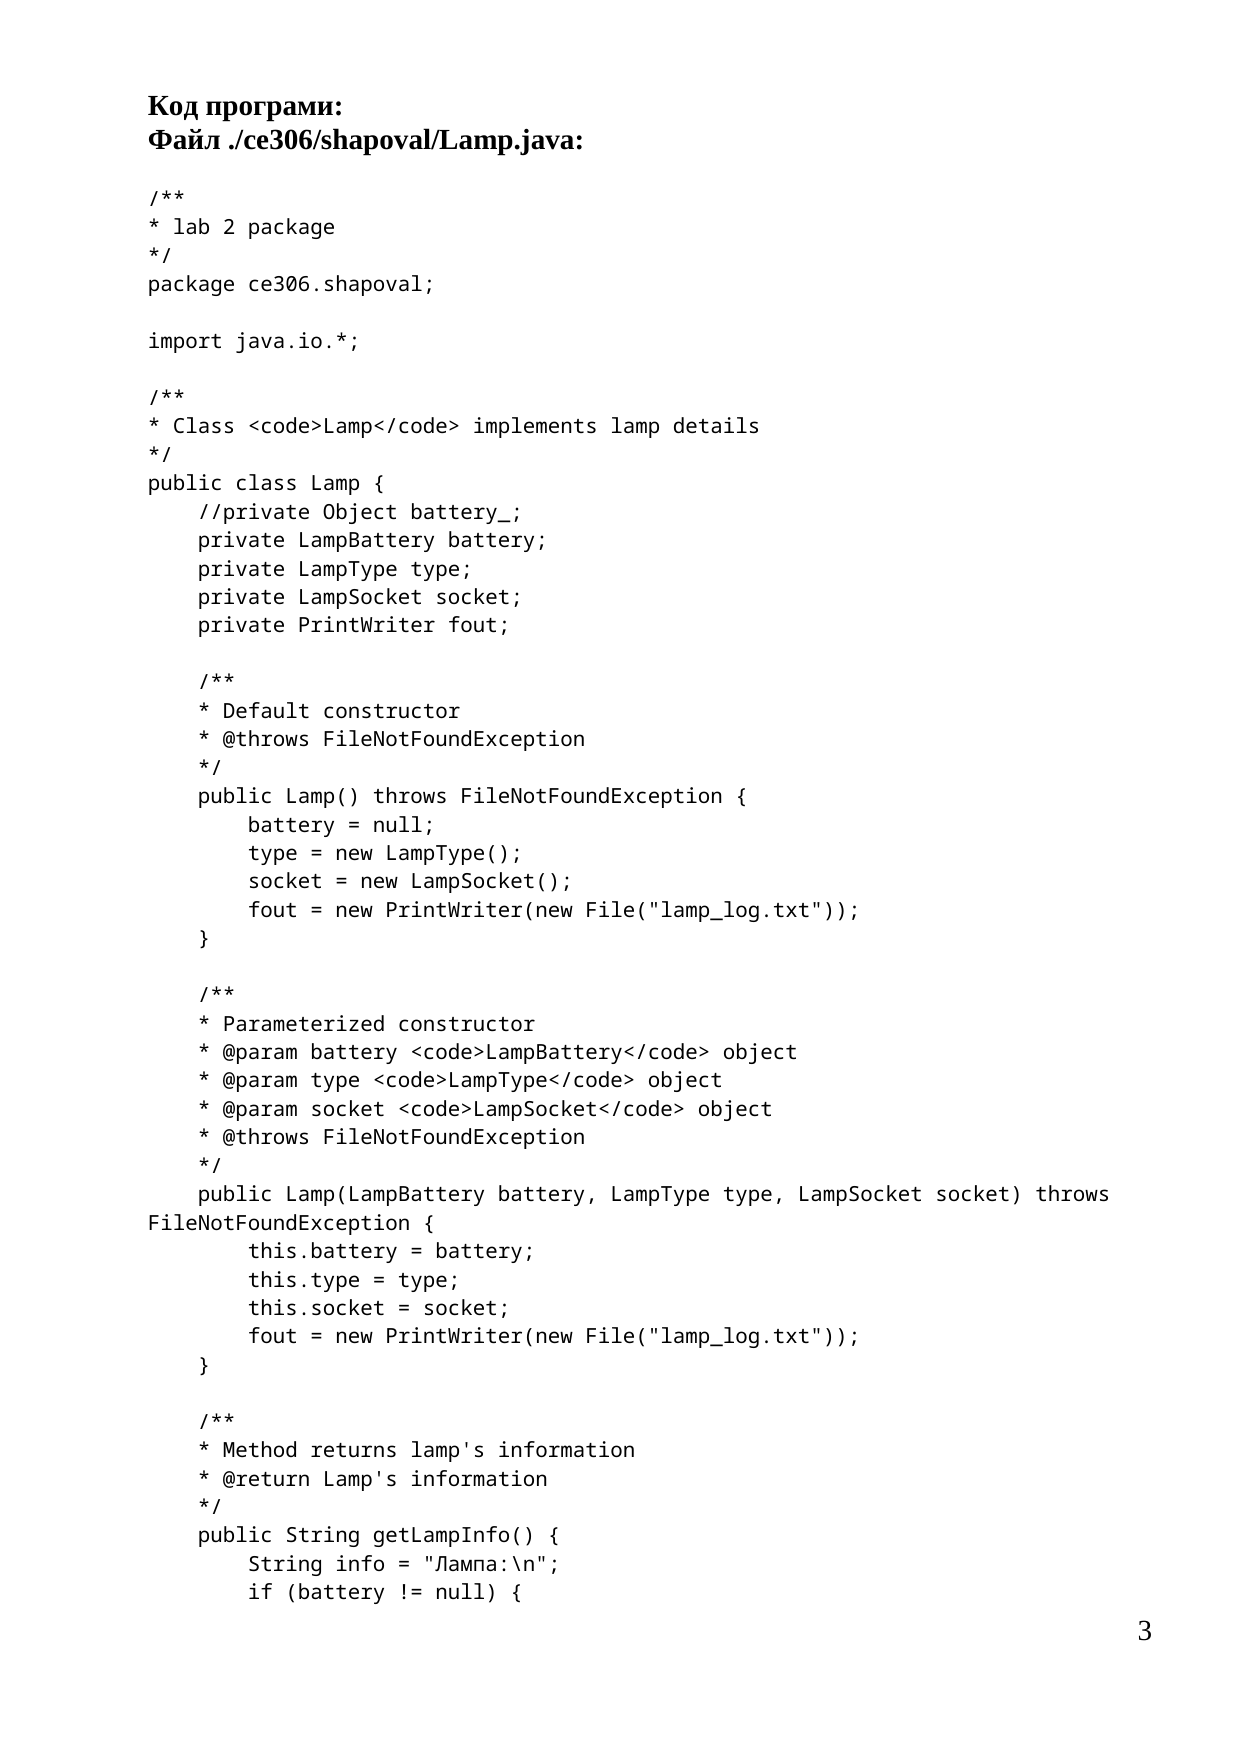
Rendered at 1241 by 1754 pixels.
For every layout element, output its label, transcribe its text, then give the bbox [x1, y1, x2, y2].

text String info = "Лампа:\n"; [148, 1549, 1152, 1577]
text import java.io.*; [148, 326, 1152, 355]
text * @throws FileNotFoundException [148, 1122, 1152, 1151]
text * Default constructor [148, 696, 1152, 724]
text private PrintWriter fout; [148, 611, 1152, 639]
text /** [148, 980, 1152, 1009]
text * lab 2 package [148, 212, 1152, 241]
text /** [148, 667, 1152, 696]
text * Class <code>Lamp</code> implements lamp details [148, 412, 1152, 440]
text this.socket = socket; [148, 1293, 1152, 1322]
text fout = new PrintWriter(new File("lamp_log.txt")); [148, 1322, 1152, 1350]
text * @return Lamp's information [148, 1464, 1152, 1492]
text * @param type <code>LampType</code> object [148, 1066, 1152, 1094]
text /** [148, 383, 1152, 412]
text */ [148, 241, 1152, 269]
text battery = null; [148, 810, 1152, 838]
text this.battery = battery; [148, 1236, 1152, 1265]
text public class Lamp { [148, 468, 1152, 497]
text public String getLampInfo() { [148, 1521, 1152, 1549]
text public Lamp(LampBattery battery, LampType type, LampSocket socket) throws FileNotFoundException { [148, 1179, 1152, 1236]
text Файл ./ce306/shapoval/Lamp.java: [148, 122, 1152, 156]
text * @param socket <code>LampSocket</code> object [148, 1094, 1152, 1122]
text */ [148, 1151, 1152, 1179]
text */ [148, 440, 1152, 468]
text * Parameterized constructor [148, 1009, 1152, 1037]
text private LampSocket socket; [148, 582, 1152, 611]
text /** [148, 1407, 1152, 1435]
text */ [148, 753, 1152, 781]
text package ce306.shapoval; [148, 269, 1152, 298]
text //private Object battery_; [148, 497, 1152, 525]
text } [148, 923, 1152, 952]
text Код програми: [148, 88, 1152, 122]
text * @throws FileNotFoundException [148, 724, 1152, 753]
text private LampBattery battery; [148, 525, 1152, 554]
text private LampType type; [148, 554, 1152, 582]
text */ [148, 1492, 1152, 1521]
text if (battery != null) { [148, 1577, 1152, 1606]
text /** [148, 184, 1152, 212]
text * @param battery <code>LampBattery</code> object [148, 1037, 1152, 1066]
text } [148, 1350, 1152, 1378]
text this.type = type; [148, 1265, 1152, 1293]
text type = new LampType(); [148, 838, 1152, 867]
text socket = new LampSocket(); [148, 867, 1152, 895]
text public Lamp() throws FileNotFoundException { [148, 781, 1152, 810]
text fout = new PrintWriter(new File("lamp_log.txt")); [148, 895, 1152, 923]
text * Method returns lamp's information [148, 1435, 1152, 1464]
